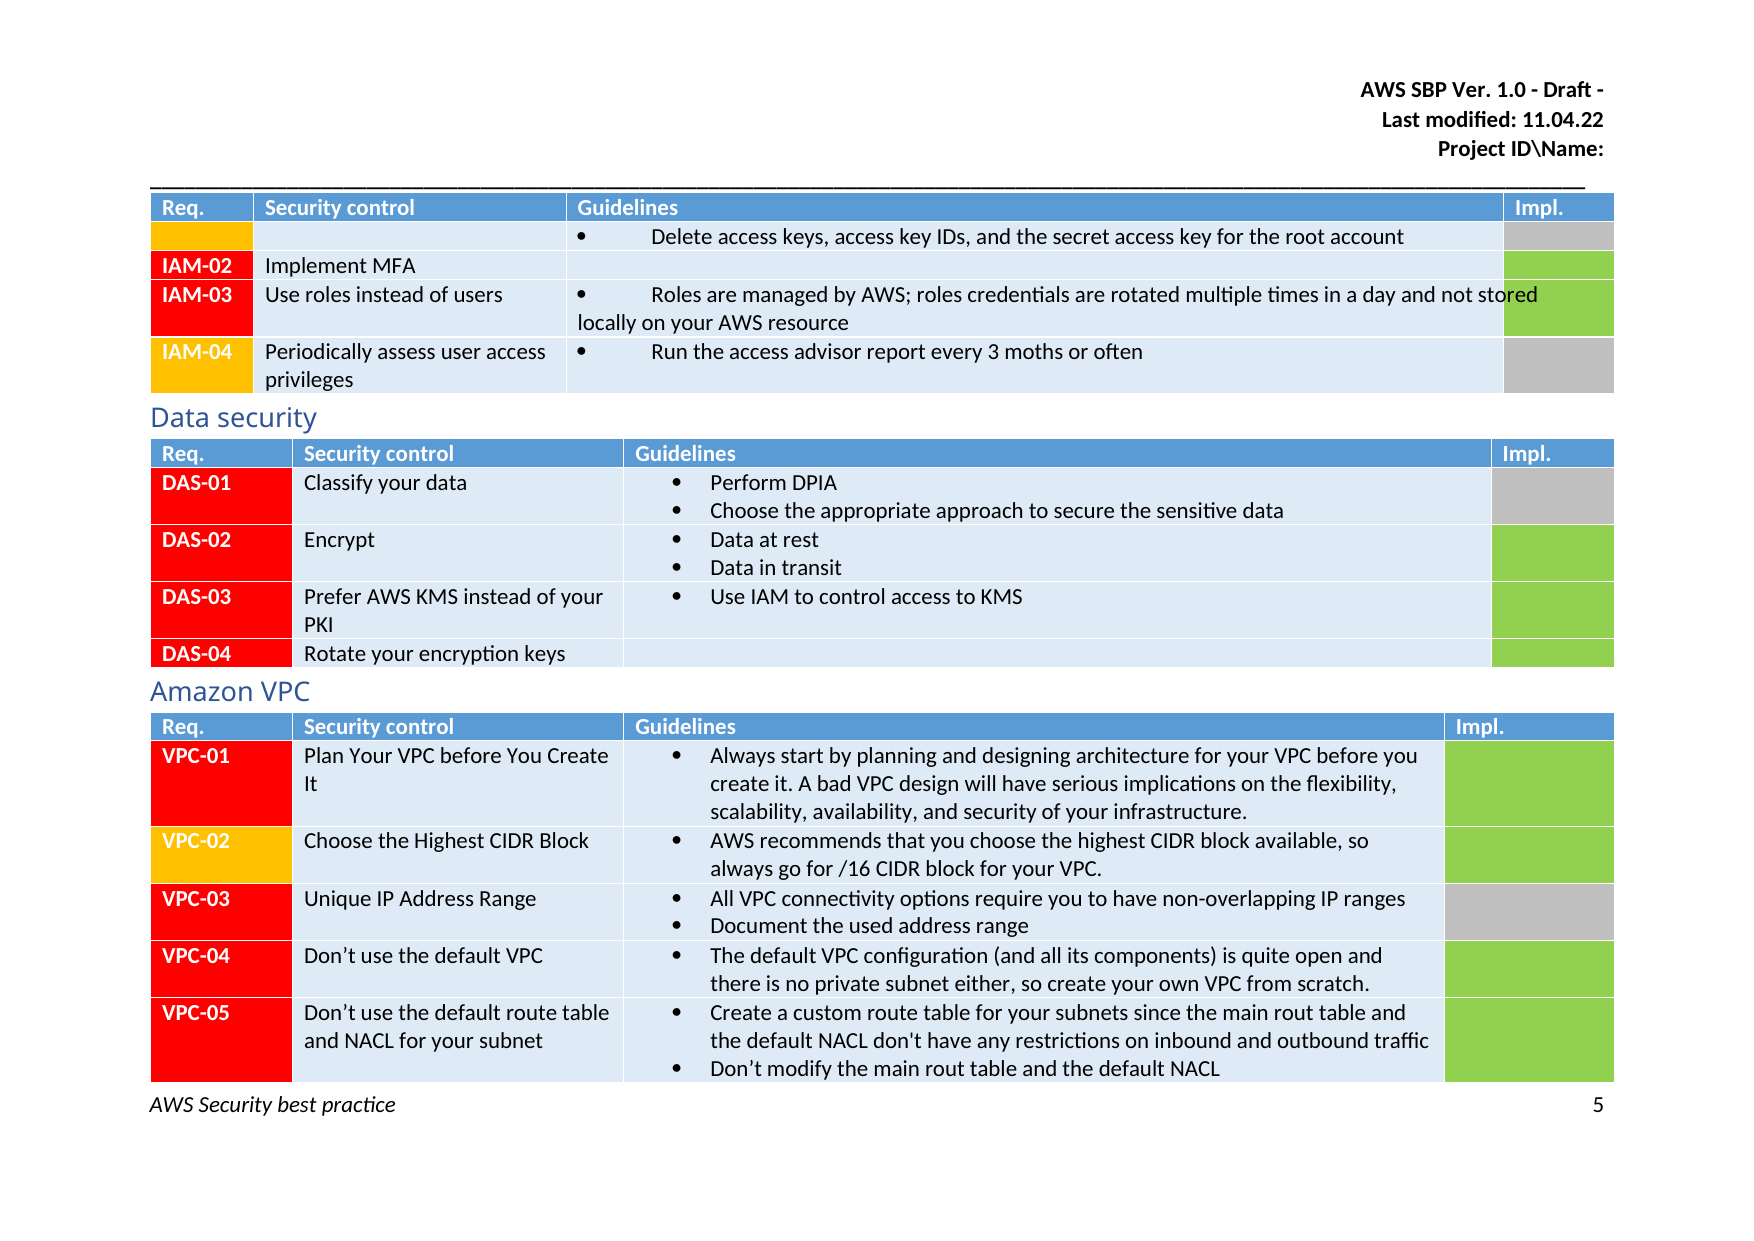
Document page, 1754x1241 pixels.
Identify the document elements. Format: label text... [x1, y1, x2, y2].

table_cell Use roles instead of users [254, 280, 566, 336]
subtitle Data security [150, 399, 1604, 436]
table_cell [1445, 998, 1614, 1082]
table_cell AWS recommends that you choose the highest CIDR block available, so always go for /16 CIDR block for your VPC. [624, 827, 1444, 883]
table_cell [1492, 582, 1614, 638]
table_cell VPC-04 [151, 941, 292, 997]
table_cell VPC-02 [151, 827, 292, 883]
table_header Security control [293, 439, 623, 467]
table_cell Roles are managed by AWS; roles credentials are rotated multiple times in a day and not stored locally on your AWS resource [567, 280, 1503, 336]
table_header Req. [151, 439, 292, 467]
table_header Req. [151, 713, 292, 740]
table_cell Plan Your VPC before You Create It [293, 741, 623, 826]
table_cell VPC-05 [151, 998, 292, 1082]
table_cell Implement MFA [254, 251, 566, 279]
table_header Guidelines [567, 193, 1503, 221]
table_cell [1504, 338, 1614, 393]
table_cell VPC-01 [151, 741, 292, 826]
table_cell [567, 251, 1503, 279]
table_cell Unique IP Address Range [293, 884, 623, 940]
table_cell [1445, 741, 1614, 826]
table_cell [151, 222, 253, 250]
table_cell DAS-01 [151, 468, 292, 524]
table_header Guidelines [624, 713, 1444, 740]
table_cell DAS-04 [151, 639, 292, 667]
table_header Security control [254, 193, 566, 221]
table_cell [1504, 222, 1614, 250]
table_cell Classify your data [293, 468, 623, 524]
table_header Guidelines [624, 439, 1491, 467]
table_cell Periodically assess user access privileges [254, 338, 566, 393]
table_cell Prefer AWS KMS instead of your PKI [293, 582, 623, 638]
table_cell DAS-03 [151, 582, 292, 638]
table_cell Don’t use the default VPC [293, 941, 623, 997]
table_cell VPC-03 [151, 884, 292, 940]
table_cell The default VPC configuration (and all its components) is quite open and there is no private subnet either, so create your own VPC from scratch. [624, 941, 1444, 997]
table_cell IAM-03 [151, 280, 253, 336]
table_header Impl. [1504, 193, 1614, 221]
table_cell Create a custom route table for your subnets since the main rout table and the default NACL don't have any restrictions on inbound and outbound traffic Don’t modify the main rout table and the default NACL [624, 998, 1444, 1082]
table_cell Run the access advisor report every 3 moths or often [567, 338, 1503, 393]
table_header Req. [151, 193, 253, 221]
table_cell [1445, 884, 1614, 940]
table_cell Rotate your encryption keys [293, 639, 623, 667]
table_cell Don’t use the default route table and NACL for your subnet [293, 998, 623, 1082]
table_cell Data at rest Data in transit [624, 525, 1491, 581]
table_cell Perform DPIA Choose the appropriate approach to secure the sensitive data [624, 468, 1491, 524]
table_cell [1504, 280, 1614, 336]
table_header Impl. [1492, 439, 1614, 467]
table_cell create a user with the desired permissions and performs tasks with this user Delete access keys, access key IDs, and the secret access key for the root account [567, 222, 1503, 250]
subtitle Amazon VPC [150, 672, 1604, 709]
table_cell All VPC connectivity options require you to have non-overlapping IP ranges Document the used address range [624, 884, 1444, 940]
table_header Security control [293, 713, 623, 740]
table_cell [1492, 639, 1614, 667]
table_cell Encrypt [293, 525, 623, 581]
table_cell [1445, 827, 1614, 883]
table_cell IAM-04 [151, 338, 253, 393]
table_cell IAM-02 [151, 251, 253, 279]
table_cell [624, 639, 1491, 667]
table_cell [254, 222, 566, 250]
table_cell [1504, 251, 1614, 279]
table_cell [1492, 525, 1614, 581]
table_cell Use IAM to control access to KMS [624, 582, 1491, 638]
table_cell [1445, 941, 1614, 997]
table_cell Choose the Highest CIDR Block [293, 827, 623, 883]
table_cell DAS-02 [151, 525, 292, 581]
table_header Impl. [1445, 713, 1614, 740]
table_cell [1492, 468, 1614, 524]
table_cell Always start by planning and designing architecture for your VPC before you create it. A bad VPC design will have serious implications on the flexibility, scalability, availability, and security of your infrastructure. [624, 741, 1444, 826]
